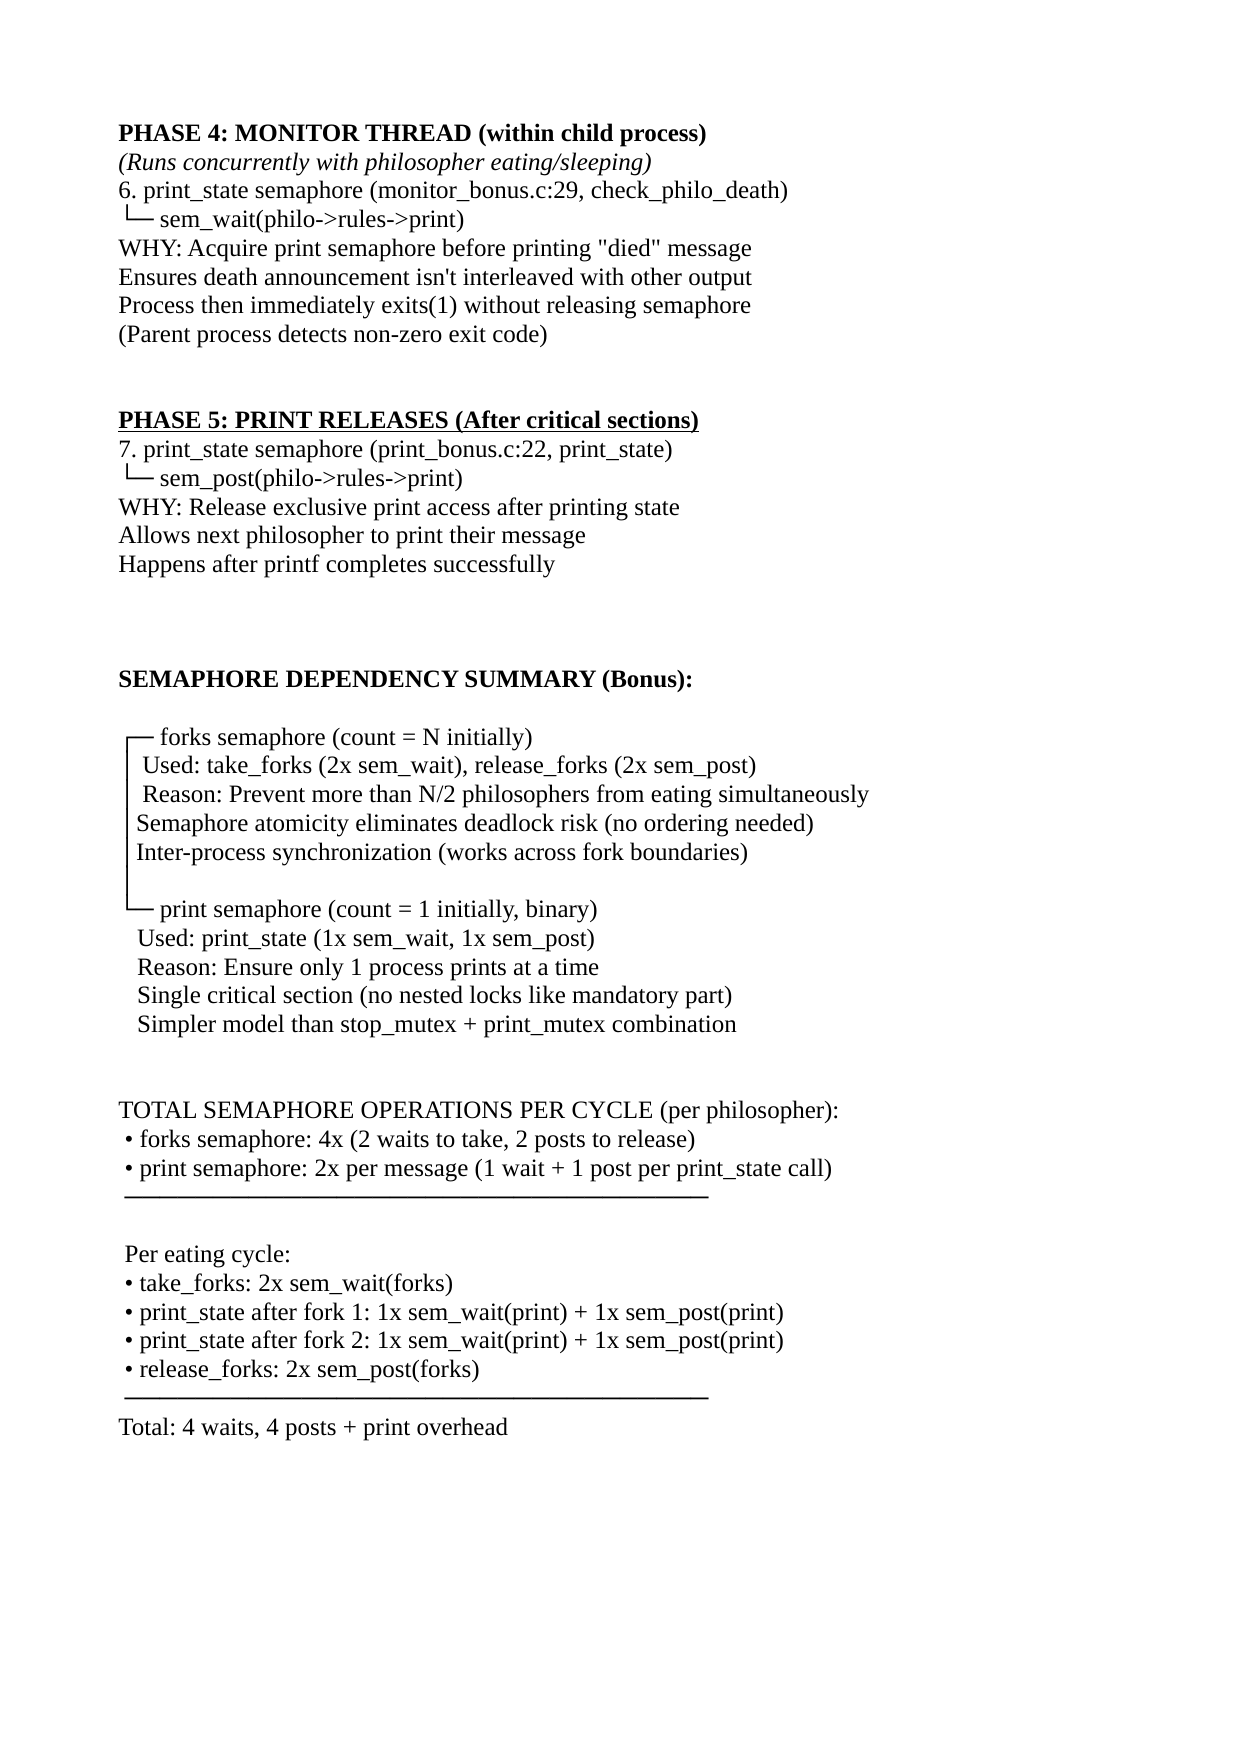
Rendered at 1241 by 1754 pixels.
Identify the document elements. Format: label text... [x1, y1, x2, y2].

text Single critical section (no nested locks like mandatory part) [118, 981, 1122, 1009]
text Happens after printf completes successfully [118, 549, 1122, 578]
text SEMAPHORE DEPENDENCY SUMMARY (Bonus): [118, 664, 1122, 693]
text Ensures death announcement isn't interleaved with other output [118, 262, 1122, 291]
text Per eating cycle: [118, 1239, 1122, 1268]
text • print_state after fork 2: 1x sem_wait(print) + 1x sem_post(print) [118, 1326, 1122, 1354]
text 7. print_state semaphore (print_bonus.c:22, print_state) [118, 434, 1122, 463]
text Process then immediately exits(1) without releasing semaphore [118, 291, 1122, 319]
text 6. print_state semaphore (monitor_bonus.c:29, check_philo_death) [118, 176, 1122, 204]
text │ [118, 866, 126, 894]
text ┌─ forks semaphore (count = N initially) [118, 722, 1122, 751]
text Reason: Ensure only 1 process prints at a time [118, 952, 1122, 981]
text └─ sem_post(philo->rules->print) [118, 463, 1122, 492]
text Allows next philosopher to print their message [118, 521, 1122, 549]
text └─ sem_wait(philo->rules->print) [118, 204, 1122, 233]
text • take_forks: 2x sem_wait(forks) [118, 1268, 1122, 1297]
text WHY: Release exclusive print access after printing state [118, 492, 1122, 521]
text │Inter-process synchronization (works across fork boundaries) [128, 837, 1122, 866]
text • print semaphore: 2x per message (1 wait + 1 post per print_state call) [118, 1153, 1122, 1182]
text (Runs concurrently with philosopher eating/sleeping) [118, 147, 1122, 176]
text │ Reason: Prevent more than N/2 philosophers from eating simultaneously [128, 779, 1122, 808]
text TOTAL SEMAPHORE OPERATIONS PER CYCLE (per philosopher): [118, 1096, 1122, 1124]
text PHASE 5: PRINT RELEASES (After critical sections) [118, 406, 1122, 434]
text │Semaphore atomicity eliminates deadlock risk (no ordering needed) [128, 808, 1122, 837]
text ───────────────────────────────── [118, 1383, 1122, 1412]
text • release_forks: 2x sem_post(forks) [118, 1354, 1122, 1383]
text (Parent process detects non-zero exit code) [118, 319, 1122, 348]
text │ [128, 866, 1122, 894]
text └─ print semaphore (count = 1 initially, binary) [118, 894, 1122, 923]
text • print_state after fork 1: 1x sem_wait(print) + 1x sem_post(print) [118, 1297, 1122, 1326]
text • forks semaphore: 4x (2 waits to take, 2 posts to release) [118, 1124, 1122, 1153]
text Simpler model than stop_mutex + print_mutex combination [118, 1009, 1122, 1038]
text WHY: Acquire print semaphore before printing "died" message [118, 233, 1122, 262]
text │ Used: take_forks (2x sem_wait), release_forks (2x sem_post) [128, 751, 1122, 779]
text Used: print_state (1x sem_wait, 1x sem_post) [118, 923, 1122, 952]
text ───────────────────────────────── [118, 1182, 1122, 1211]
text PHASE 4: MONITOR THREAD (within child process) [118, 118, 1122, 147]
text Total: 4 waits, 4 posts + print overhead [118, 1412, 1122, 1441]
